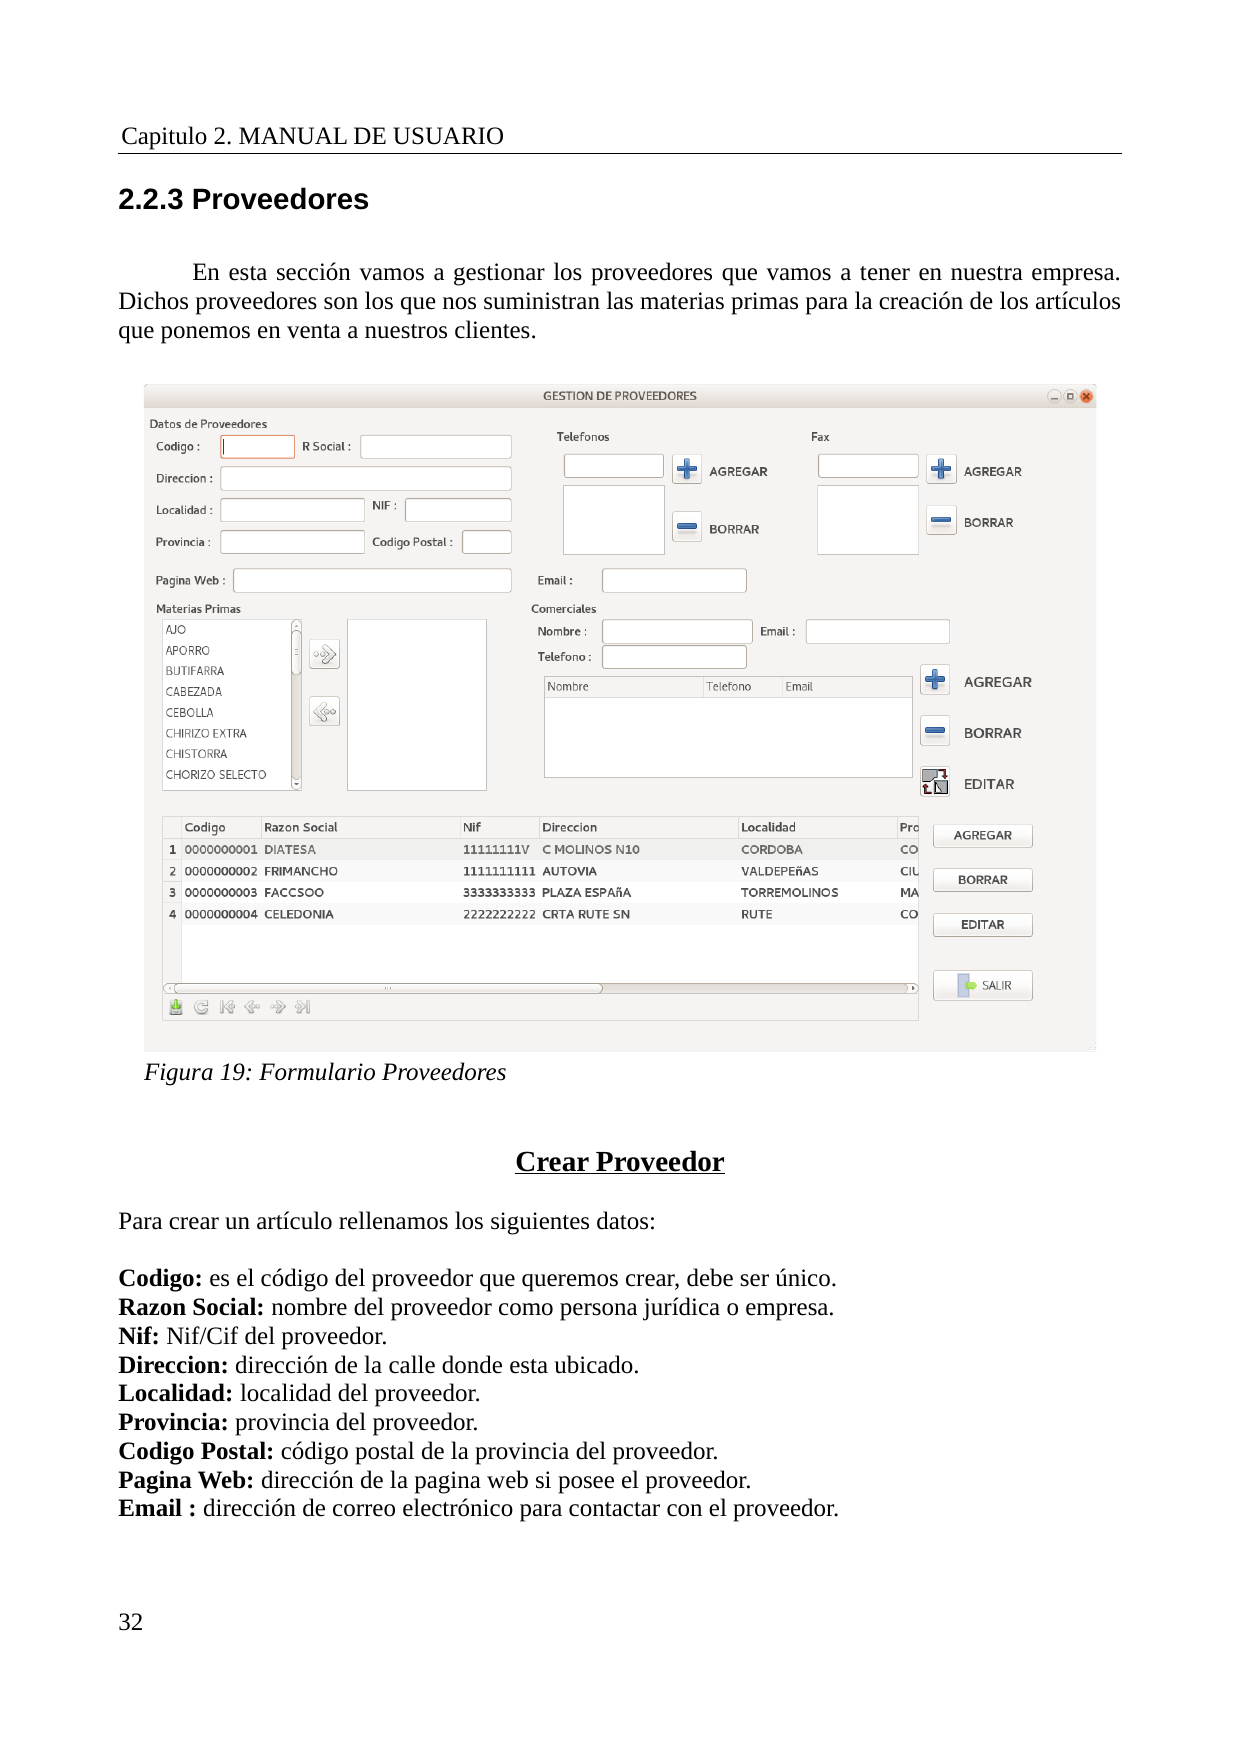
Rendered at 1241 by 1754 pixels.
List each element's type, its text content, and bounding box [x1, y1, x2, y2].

text Nif: Nif/Cif del proveedor. [118, 1321, 1122, 1350]
text Figura 19: Formulario Proveedores [144, 1052, 1096, 1086]
text Email : dirección de correo electrónico para contactar con el proveedor. [118, 1493, 1122, 1522]
text Para crear un artículo rellenamos los siguientes datos: [118, 1206, 1122, 1235]
text Provincia: provincia del proveedor. [118, 1407, 1122, 1436]
text En esta sección vamos a gestionar los proveedores que vamos a tener en nuestra empresa. Dichos proveedores son los que nos suministran las materias primas para la creación de los artículos que ponemos en venta a nuestros clientes. [118, 257, 1122, 343]
picture [143, 384, 1097, 1052]
text Direccion: dirección de la calle donde esta ubicado. [118, 1350, 1122, 1378]
text Codigo Postal: código postal de la provincia del proveedor. [118, 1436, 1122, 1465]
text Razon Social: nombre del proveedor como persona jurídica o empresa. [118, 1292, 1122, 1321]
text Localidad: localidad del proveedor. [118, 1378, 1122, 1407]
text Codigo: es el código del proveedor que queremos crear, debe ser único. [118, 1263, 1122, 1292]
text Crear Proveedor [118, 1144, 1122, 1177]
text Pagina Web: dirección de la pagina web si posee el proveedor. [118, 1465, 1122, 1493]
subtitle 2.2.3 Proveedores [118, 182, 1122, 216]
